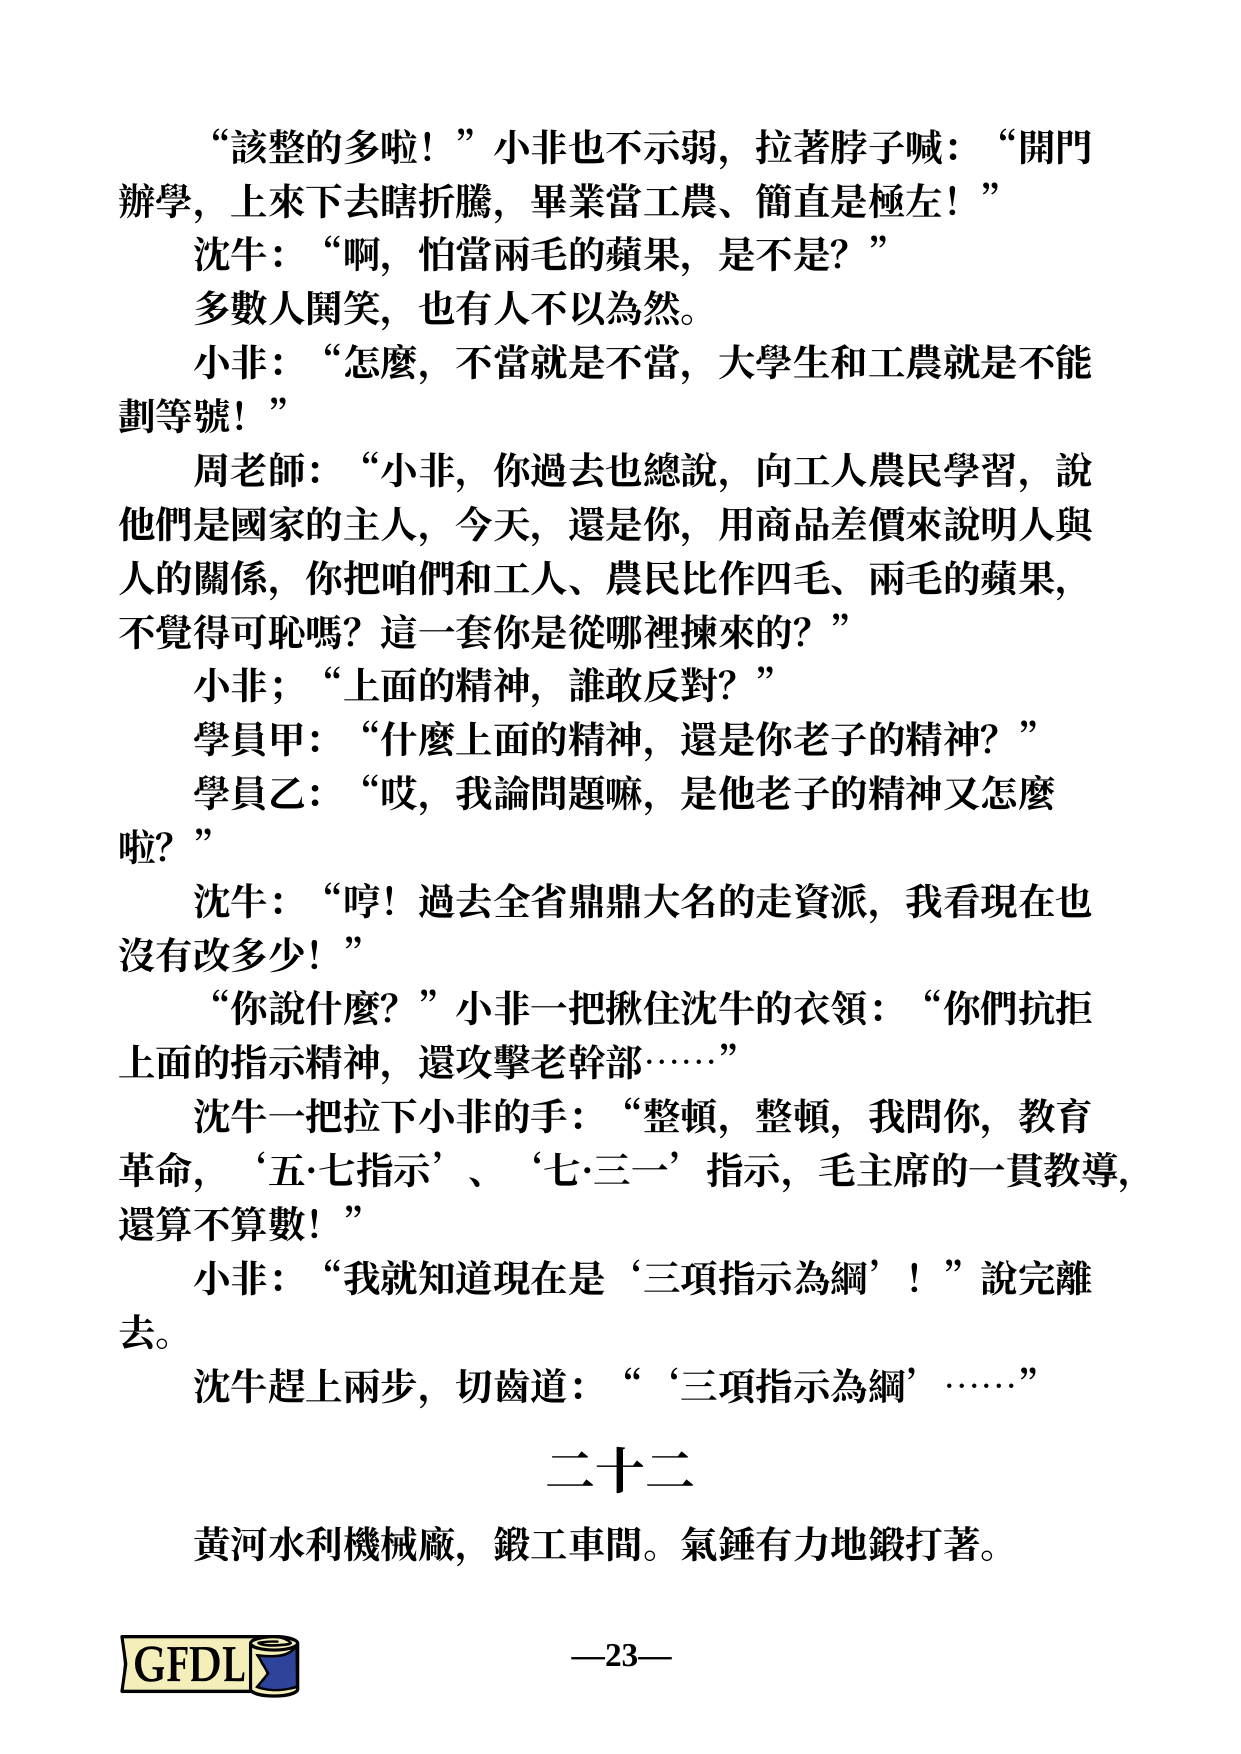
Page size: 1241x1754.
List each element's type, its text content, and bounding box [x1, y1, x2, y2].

text 多數人鬨笑，也有人不以為然。 [118, 280, 1122, 333]
text 沈牛：“啊，怕當兩毛的蘋果，是不是？” [118, 226, 1122, 280]
text 學員乙：“哎，我論問題嘛，是他老子的精神又怎麼啦？” [118, 764, 1122, 872]
text 沈牛趕上兩步，切齒道：“‘三項指示為綱’……” [118, 1357, 1122, 1411]
text 黃河水利機械廠，鍛工車間。氣錘有力地鍛打著。 [118, 1516, 1122, 1570]
text “該整的多啦！”小非也不示弱，拉著脖子喊：“開門辦學，上來下去瞎折騰，畢業當工農、簡直是極左！” [118, 118, 1122, 226]
text 沈牛一把拉下小非的手：“整頓，整頓，我問你，教育革命，‘五·七指示’、‘七·三一’指示，毛主席的一貫教導，還算不算數！” [118, 1087, 1122, 1249]
text 小非；“上面的精神，誰敢反對？” [118, 657, 1122, 711]
text 沈牛：“哼！過去全省鼎鼎大名的走資派，我看現在也沒有改多少！” [118, 872, 1122, 980]
text 周老師：“小非，你過去也總說，向工人農民學習，說他們是國家的主人，今天，還是你，用商品差價來說明人與人的關係，你把咱們和工人、農民比作四毛、兩毛的蘋果，不覺得可恥嗎？這一套你是從哪裡揀來的？” [118, 441, 1122, 657]
picture [119, 1635, 300, 1698]
text 小非：“我就知道現在是‘三項指示為綱’！”說完離去。 [118, 1249, 1122, 1357]
text “你說什麼？”小非一把揪住沈牛的衣領：“你們抗拒上面的指示精神，還攻擊老幹部……” [118, 980, 1122, 1087]
text 小非：“怎麼，不當就是不當，大學生和工農就是不能劃等號！” [118, 333, 1122, 441]
text 學員甲：“什麼上面的精神，還是你老子的精神？” [118, 711, 1122, 764]
subtitle 二十二 [118, 1431, 1122, 1503]
